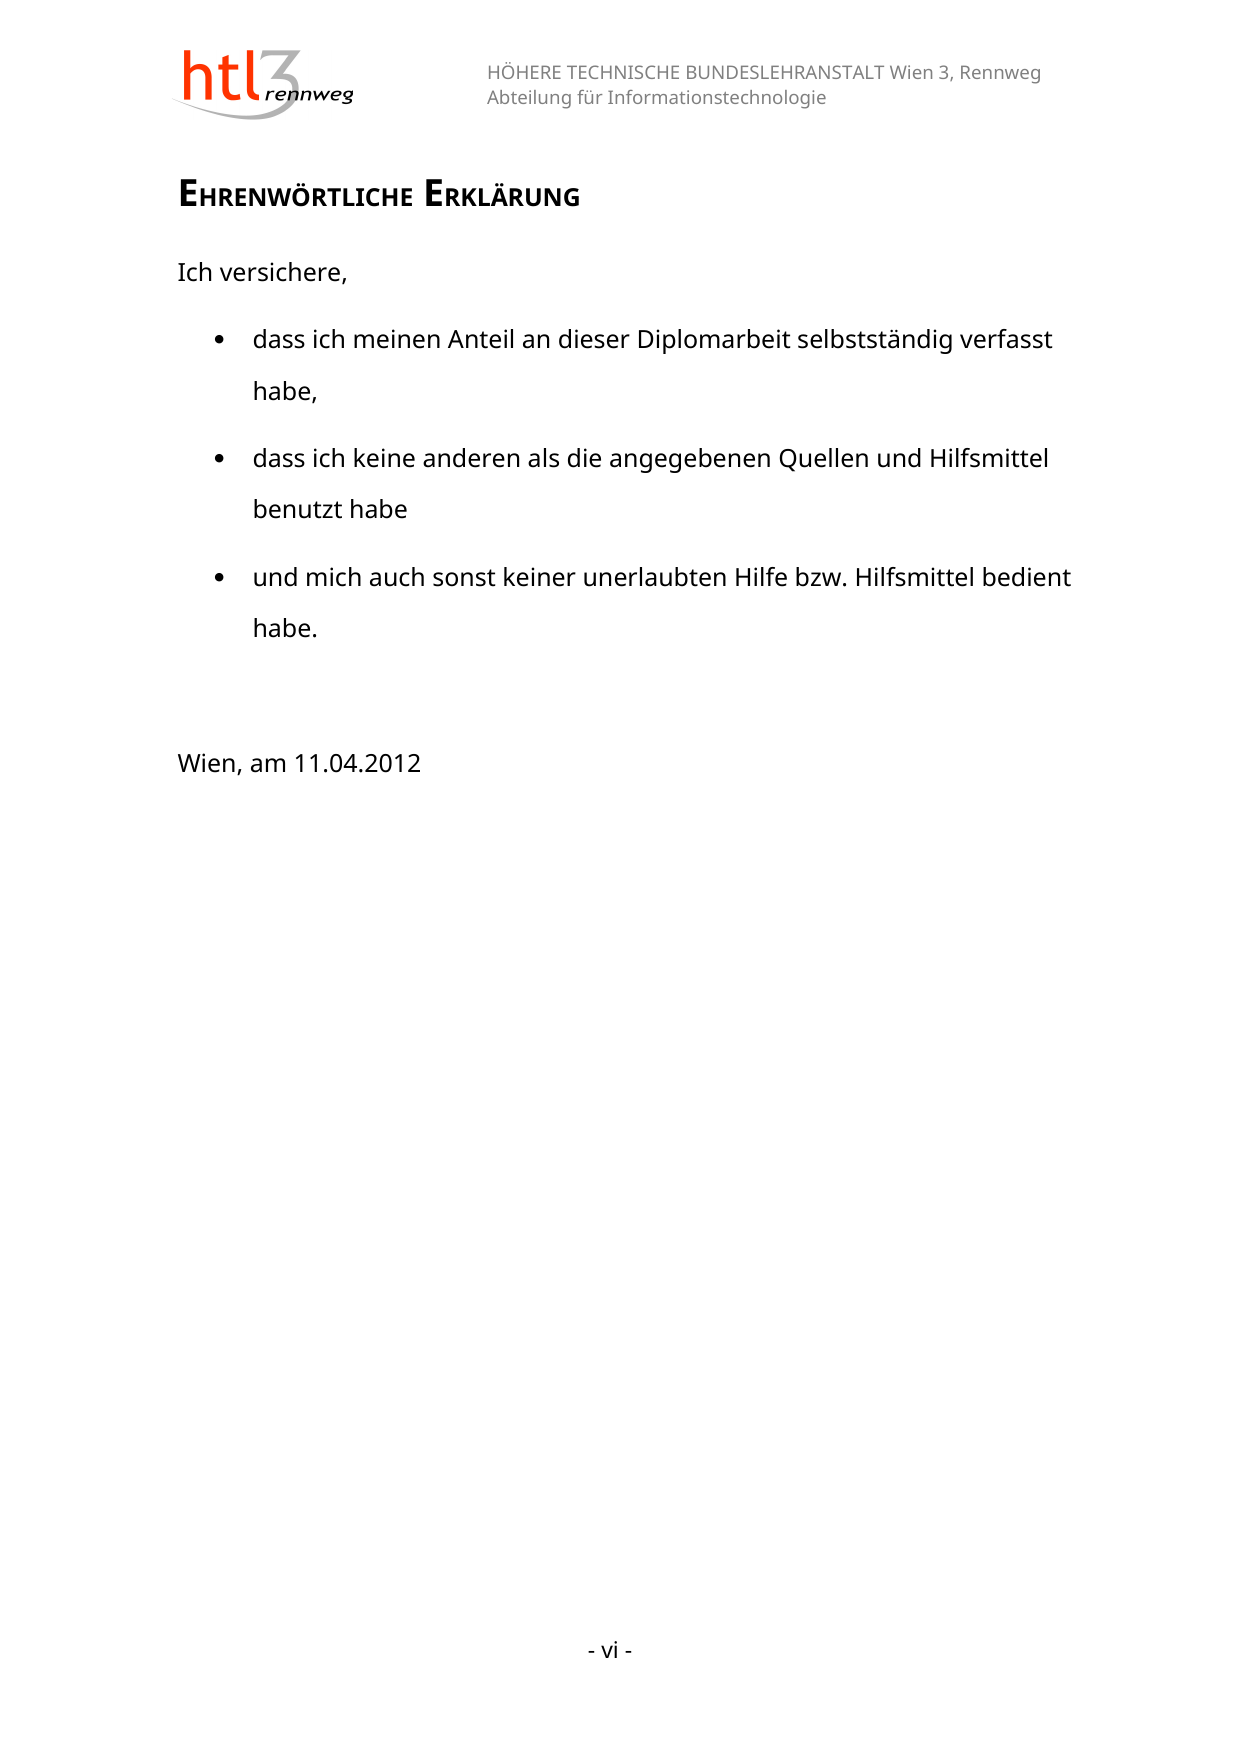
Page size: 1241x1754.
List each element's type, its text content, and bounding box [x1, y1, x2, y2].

text Wien, am 11.04.2012 [177, 746, 1092, 780]
text Ich versichere, [177, 254, 1092, 288]
list und mich auch sonst keiner unerlaubten Hilfe bzw. Hilfsmittel bedient habe. [215, 559, 1092, 645]
subtitle Ehrenwörtliche Erklärung [177, 166, 1092, 217]
list dass ich keine anderen als die angegebenen Quellen und Hilfsmittel benutzt habe [215, 441, 1092, 526]
list dass ich meinen Anteil an dieser Diplomarbeit selbstständig verfasst habe, [215, 322, 1092, 407]
picture [171, 50, 353, 120]
